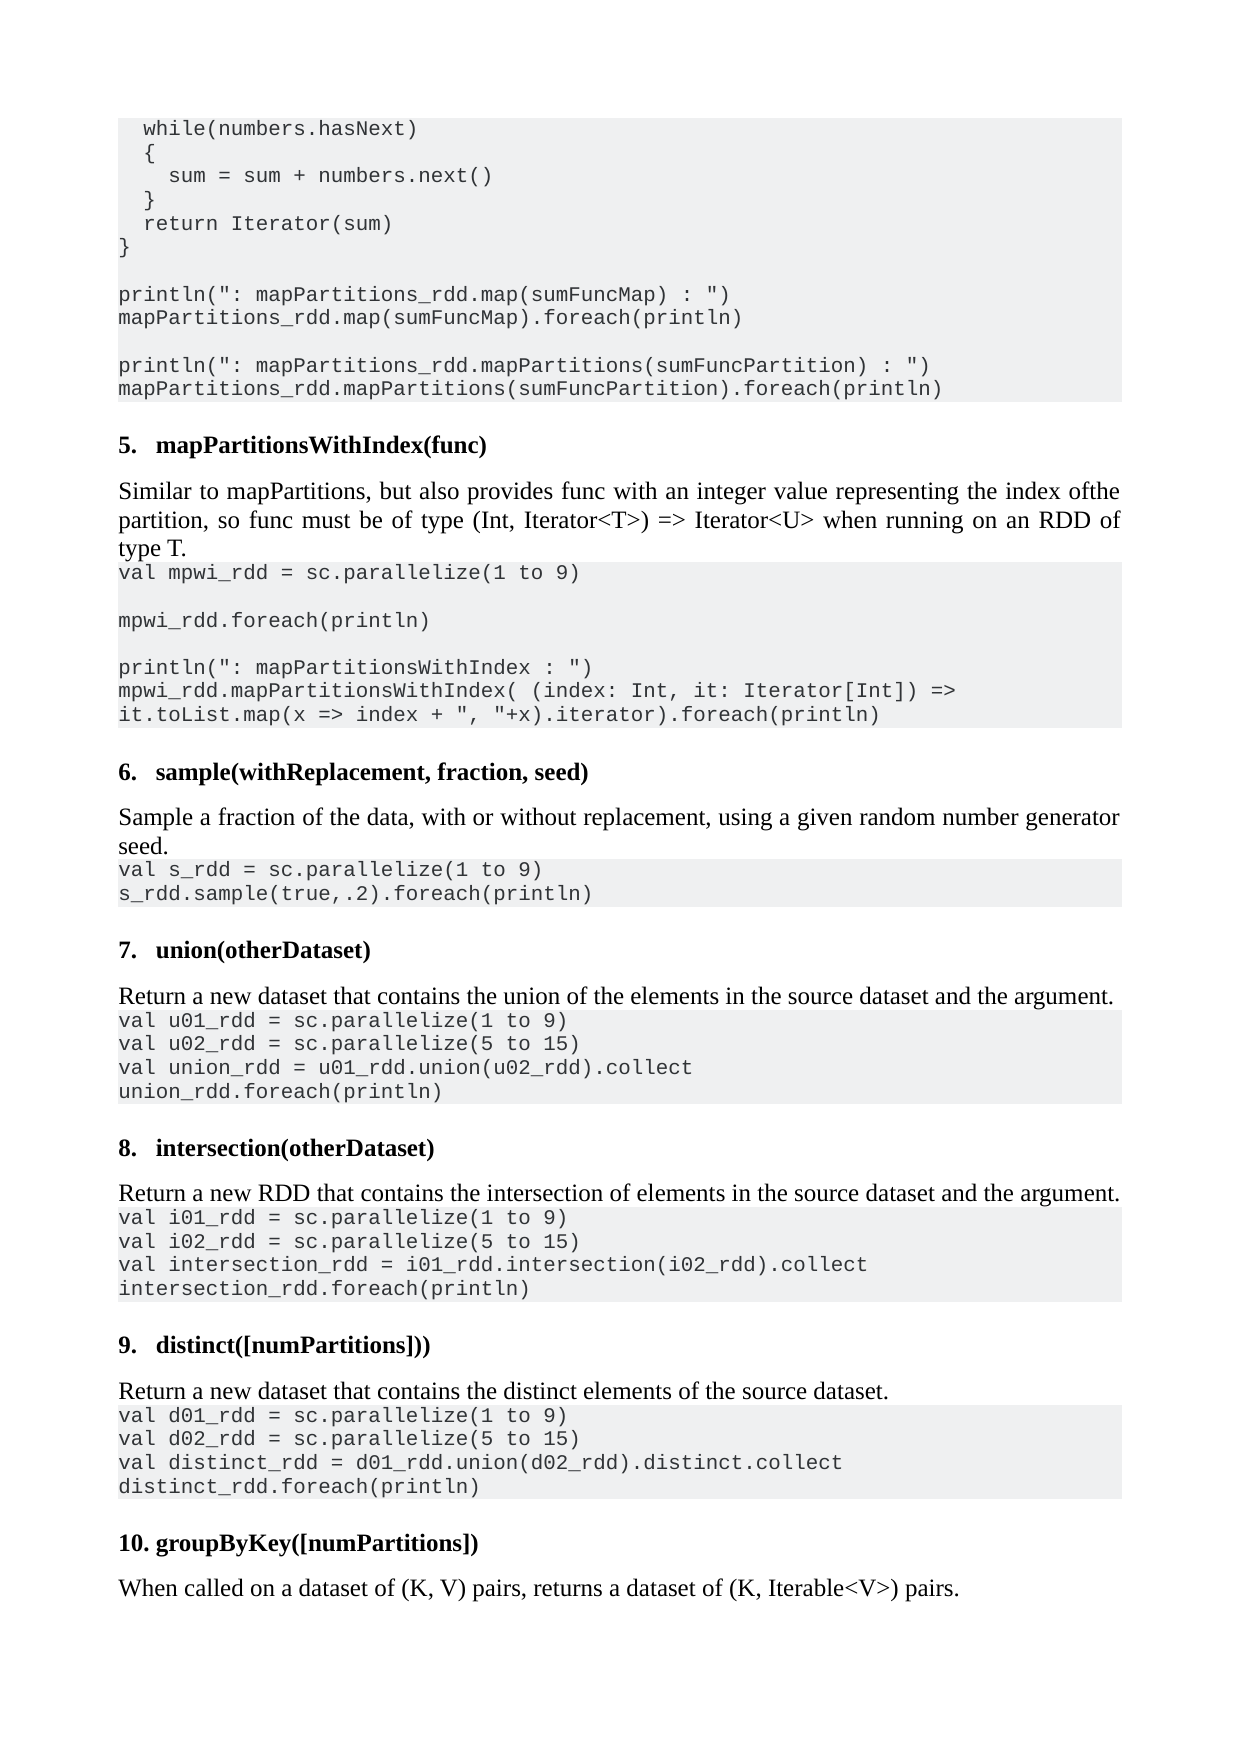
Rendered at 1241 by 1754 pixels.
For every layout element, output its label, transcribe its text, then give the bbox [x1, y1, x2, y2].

text val distinct_rdd = d01_rdd.union(d02_rdd).distinct.collect [118, 1452, 1122, 1476]
list intersection(otherDataset) [118, 1133, 1122, 1162]
text Similar to mapPartitions, but also provides func with an integer value representing the index ofthe partition, so func must be of type (Int, Iterator<T>) => Iterator<U> when running on an RDD of type T. [118, 476, 1122, 562]
text { [118, 142, 1122, 165]
text val d01_rdd = sc.parallelize(1 to 9) [118, 1405, 1122, 1428]
text val intersection_rdd = i01_rdd.intersection(i02_rdd).collect [118, 1254, 1122, 1278]
text val d02_rdd = sc.parallelize(5 to 15) [118, 1428, 1122, 1452]
text union_rdd.foreach(println) [118, 1081, 1122, 1104]
list mapPartitionsWithIndex(func) [118, 431, 1122, 459]
text s_rdd.sample(true,.2).foreach(println) [118, 883, 1122, 907]
text mapPartitions_rdd.map(sumFuncMap).foreach(println) [118, 307, 1122, 331]
text return Iterator(sum) [118, 213, 1122, 236]
text Return a new RDD that contains the intersection of elements in the source dataset and the argument. [118, 1178, 1122, 1207]
text println(": mapPartitions_rdd.map(sumFuncMap) : ") [118, 284, 1122, 307]
text mpwi_rdd.mapPartitionsWithIndex( (index: Int, it: Iterator[Int]) => it.toList.map(x => index + ", "+x).iterator).foreach(println) [118, 681, 1122, 728]
text mapPartitions_rdd.mapPartitions(sumFuncPartition).foreach(println) [118, 378, 1122, 402]
text val u01_rdd = sc.parallelize(1 to 9) [118, 1010, 1122, 1033]
list union(otherDataset) [118, 936, 1122, 964]
text Sample a fraction of the data, with or without replacement, using a given random number generator seed. [118, 802, 1122, 859]
text val i01_rdd = sc.parallelize(1 to 9) [118, 1207, 1122, 1231]
list groupByKey([numPartitions]) [118, 1528, 1122, 1557]
text println(": mapPartitionsWithIndex : ") [118, 657, 1122, 681]
text println(": mapPartitions_rdd.mapPartitions(sumFuncPartition) : ") [118, 354, 1122, 378]
text val s_rdd = sc.parallelize(1 to 9) [118, 859, 1122, 883]
list distinct([numPartitions])) [118, 1331, 1122, 1359]
text while(numbers.hasNext) [118, 118, 1122, 142]
text val mpwi_rdd = sc.parallelize(1 to 9) [118, 562, 1122, 586]
text val u02_rdd = sc.parallelize(5 to 15) [118, 1033, 1122, 1057]
text val i02_rdd = sc.parallelize(5 to 15) [118, 1231, 1122, 1254]
text val union_rdd = u01_rdd.union(u02_rdd).collect [118, 1057, 1122, 1081]
text Return a new dataset that contains the union of the elements in the source dataset and the argument. [118, 981, 1122, 1010]
text When called on a dataset of (K, V) pairs, returns a dataset of (K, Iterable<V>) pairs. [118, 1573, 1122, 1602]
text } [118, 236, 1122, 260]
list sample(withReplacement, fraction, seed) [118, 757, 1122, 785]
text } [118, 189, 1122, 213]
text intersection_rdd.foreach(println) [118, 1278, 1122, 1302]
text distinct_rdd.foreach(println) [118, 1476, 1122, 1499]
text sum = sum + numbers.next() [118, 165, 1122, 189]
text Return a new dataset that contains the distinct elements of the source dataset. [118, 1376, 1122, 1405]
text mpwi_rdd.foreach(println) [118, 609, 1122, 633]
